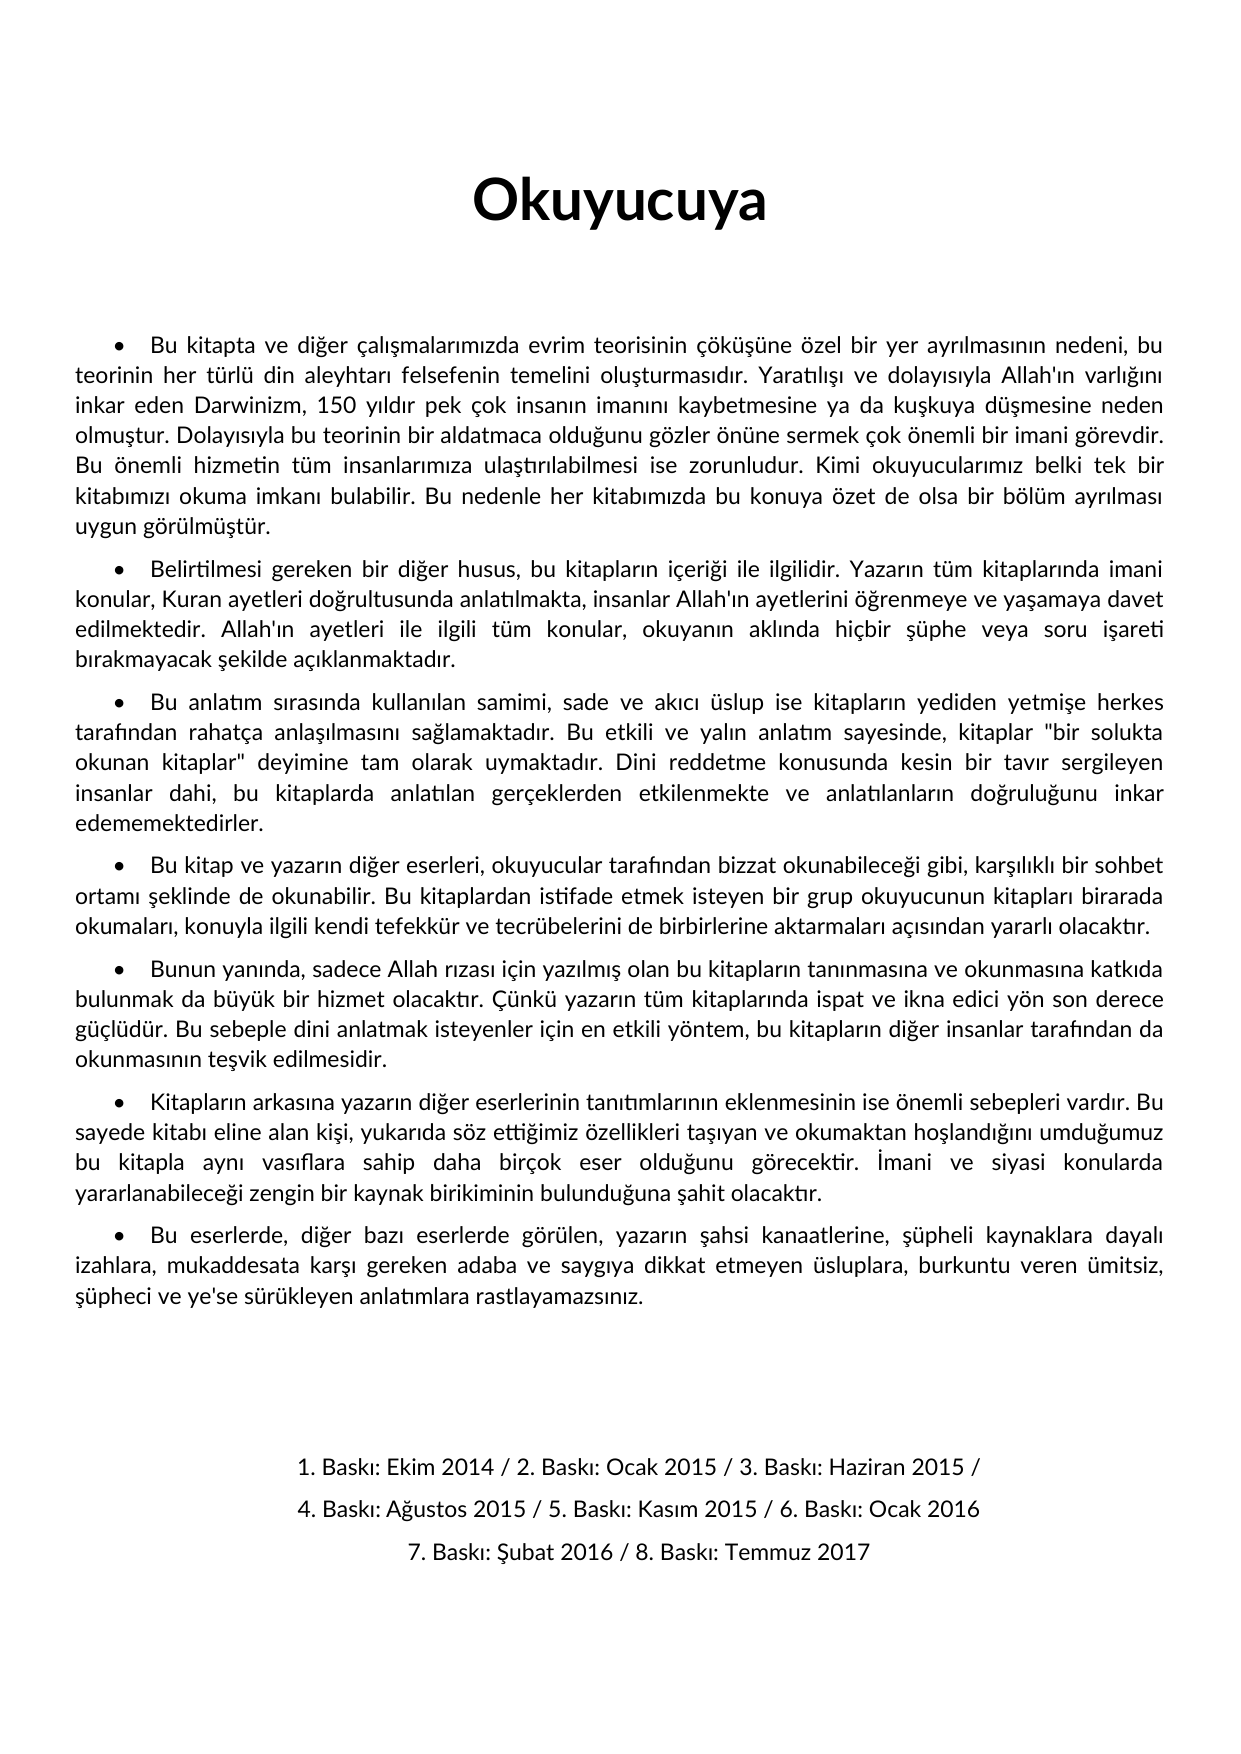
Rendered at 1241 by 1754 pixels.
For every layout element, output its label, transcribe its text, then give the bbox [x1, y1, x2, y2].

subtitle Okuyucuya [75, 162, 1165, 232]
text • Belirtilmesi gereken bir diğer husus, bu kitapların içeriği ile ilgilidir. Yazarın tüm kitaplarında imani konular, Kuran ayetleri doğrultusunda anlatılmakta, insanlar Allah'ın ayetlerini öğrenmeye ve yaşamaya davet edilmektedir. Allah'ın ayetleri ile ilgili tüm konular, okuyanın aklında hiçbir şüphe veya soru işareti bırakmayacak şekilde açıklanmaktadır. [75, 554, 1165, 672]
text 1. Baskı: Ekim 2014 / 2. Baskı: Ocak 2015 / 3. Baskı: Haziran 2015 / [75, 1452, 1165, 1480]
text 4. Baskı: Ağustos 2015 / 5. Baskı: Kasım 2015 / 6. Baskı: Ocak 2016 [75, 1495, 1165, 1522]
text • Bunun yanında, sadece Allah rızası için yazılmış olan bu kitapların tanınmasına ve okunmasına katkıda bulunmak da büyük bir hizmet olacaktır. Çünkü yazarın tüm kitaplarında ispat ve ikna edici yön son derece güçlüdür. Bu sebeple dini anlatmak isteyenler için en etkili yöntem, bu kitapların diğer insanlar tarafından da okunmasının teşvik edilmesidir. [75, 954, 1165, 1072]
text • Bu eserlerde, diğer bazı eserlerde görülen, yazarın şahsi kanaatlerine, şüpheli kaynaklara dayalı izahlara, mukaddesata karşı gereken adaba ve saygıya dikkat etmeyen üsluplara, burkuntu veren ümitsiz, şüpheci ve ye'se sürükleyen anlatımlara rastlayamazsınız. [75, 1221, 1165, 1309]
text • Bu kitapta ve diğer çalışmalarımızda evrim teorisinin çöküşüne özel bir yer ayrılmasının nedeni, bu teorinin her türlü din aleyhtarı felsefenin temelini oluşturmasıdır. Yaratılışı ve dolayısıyla Allah'ın varlığını inkar eden Darwinizm, 150 yıldır pek çok insanın imanını kaybetmesine ya da kuşkuya düşmesine neden olmuştur. Dolayısıyla bu teorinin bir aldatmaca olduğunu gözler önüne sermek çok önemli bir imani görevdir. Bu önemli hizmetin tüm insanlarımıza ulaştırılabilmesi ise zorunludur. Kimi okuyucularımız belki tek bir kitabımızı okuma imkanı bulabilir. Bu nedenle her kitabımızda bu konuya özet de olsa bir bölüm ayrılması uygun görülmüştür. [75, 330, 1165, 539]
text • Kitapların arkasına yazarın diğer eserlerinin tanıtımlarının eklenmesinin ise önemli sebepleri vardır. Bu sayede kitabı eline alan kişi, yukarıda söz ettiğimiz özellikleri taşıyan ve okumaktan hoşlandığını umduğumuz bu kitapla aynı vasıflara sahip daha birçok eser olduğunu görecektir. İmani ve siyasi konularda yararlanabileceği zengin bir kaynak birikiminin bulunduğuna şahit olacaktır. [75, 1088, 1165, 1206]
text • Bu kitap ve yazarın diğer eserleri, okuyucular tarafından bizzat okunabileceği gibi, karşılıklı bir sohbet ortamı şeklinde de okunabilir. Bu kitaplardan istifade etmek isteyen bir grup okuyucunun kitapları birarada okumaları, konuyla ilgili kendi tefekkür ve tecrübelerini de birbirlerine aktarmaları açısından yararlı olacaktır. [75, 851, 1165, 939]
text 7. Baskı: Şubat 2016 / 8. Baskı: Temmuz 2017 [75, 1538, 1165, 1565]
text • Bu anlatım sırasında kullanılan samimi, sade ve akıcı üslup ise kitapların yediden yetmişe herkes tarafından rahatça anlaşılmasını sağlamaktadır. Bu etkili ve yalın anlatım sayesinde, kitaplar "bir solukta okunan kitaplar" deyimine tam olarak uymaktadır. Dini reddetme konusunda kesin bir tavır sergileyen insanlar dahi, bu kitaplarda anlatılan gerçeklerden etkilenmekte ve anlatılanların doğruluğunu inkar edememektedirler. [75, 688, 1165, 836]
